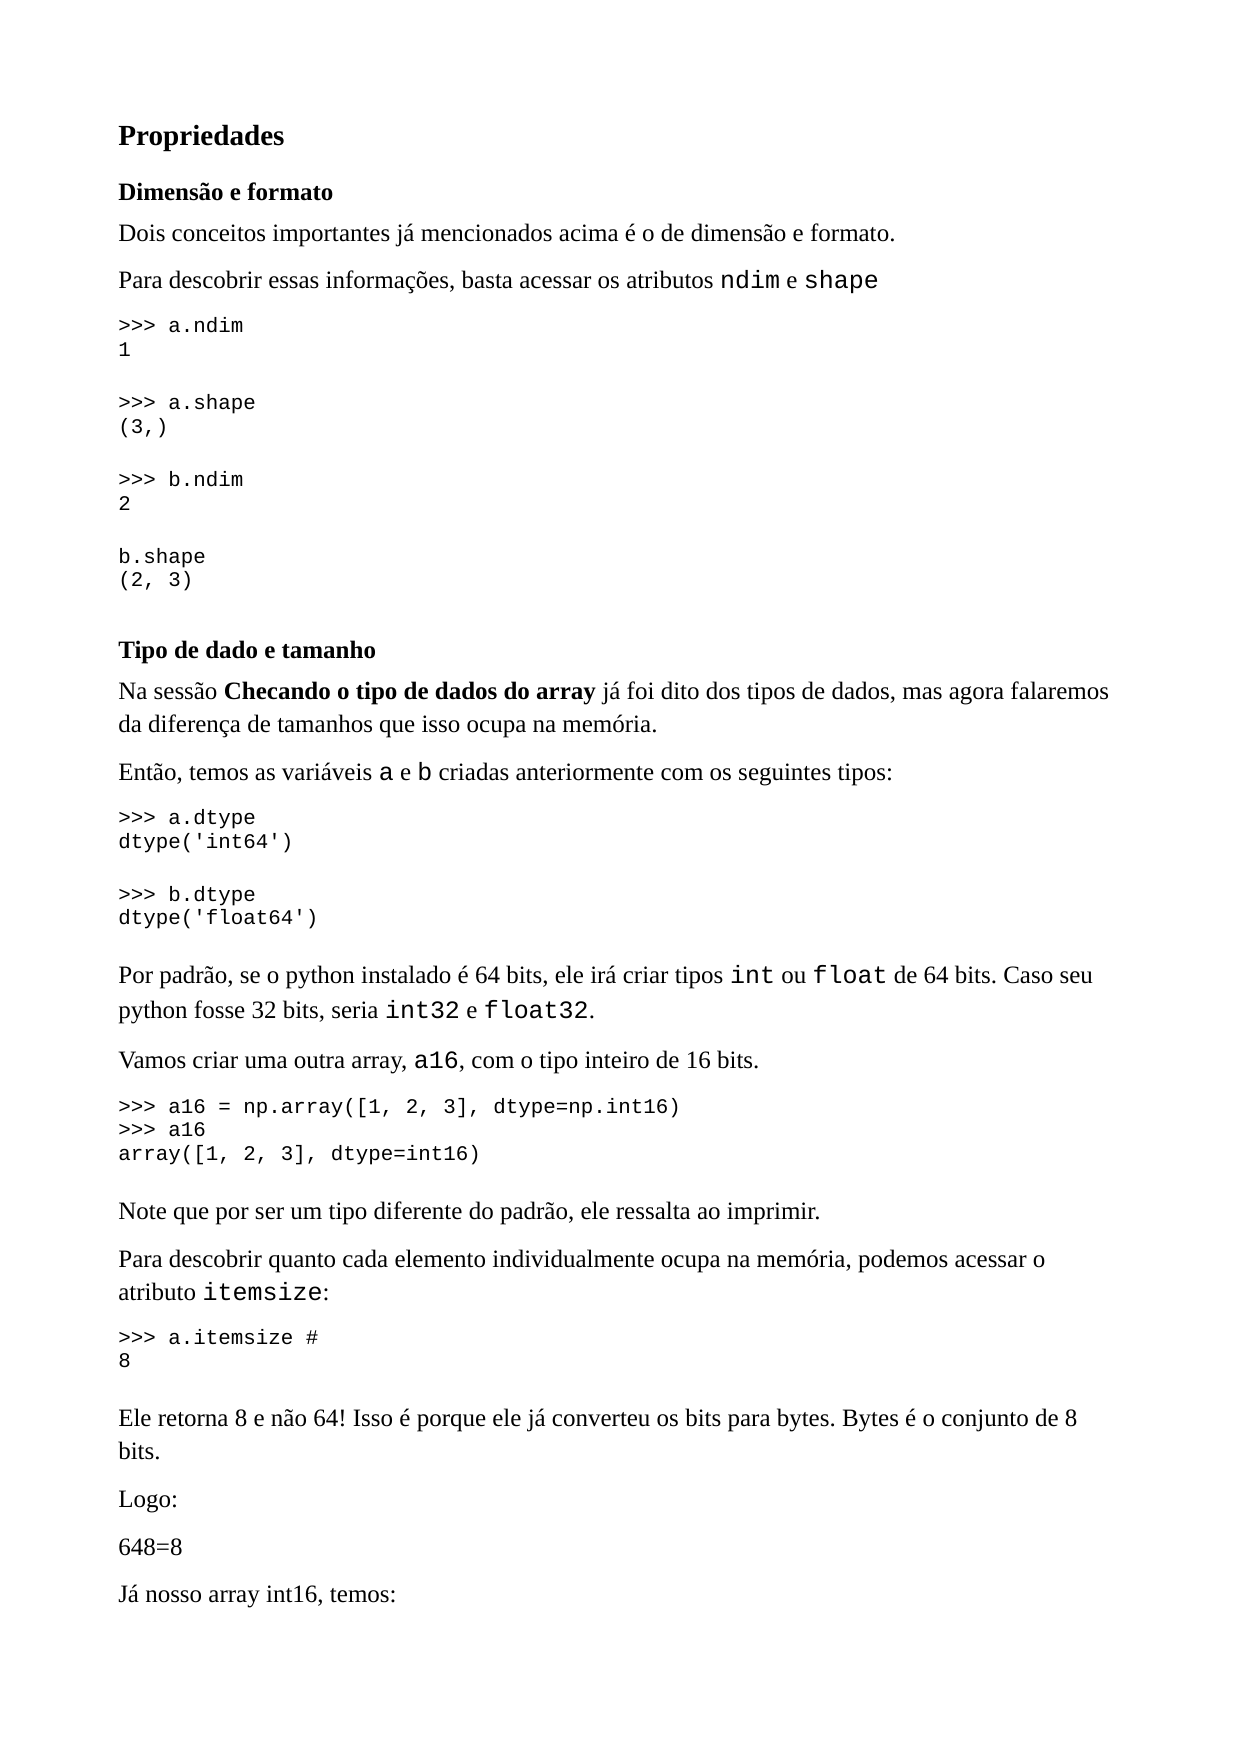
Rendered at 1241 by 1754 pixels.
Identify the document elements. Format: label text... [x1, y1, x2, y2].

text (2, 3) [118, 569, 1122, 593]
text dtype('float64') [118, 907, 1122, 931]
text >>> b.dtype [118, 884, 1122, 907]
text >>> a16 [118, 1119, 1122, 1143]
text Logo: [118, 1484, 1122, 1513]
text Por padrão, se o python instalado é 64 bits, ele irá criar tipos int ou float de 64 bits. Caso seu python fosse 32 bits, seria int32 e float32. [118, 961, 1122, 1026]
text >>> a.shape [118, 392, 1122, 416]
text >>> a.itemsize # [118, 1327, 1122, 1350]
text >>> a.dtype [118, 807, 1122, 831]
text Na sessão Checando o tipo de dados do array já foi dito dos tipos de dados, mas agora falaremos da diferença de tamanhos que isso ocupa na memória. [118, 676, 1122, 738]
text Ele retorna 8 e não 64! Isso é porque ele já converteu os bits para bytes. Bytes é o conjunto de 8 bits. [118, 1403, 1122, 1465]
text 8 [118, 1350, 1122, 1374]
subtitle Tipo de dado e tamanho [118, 635, 1122, 664]
text >>> b.ndim [118, 469, 1122, 493]
text >>> a16 = np.array([1, 2, 3], dtype=np.int16) [118, 1096, 1122, 1119]
text b.shape [118, 546, 1122, 569]
text >>> a.ndim [118, 316, 1122, 339]
text (3,) [118, 416, 1122, 439]
text Para descobrir quanto cada elemento individualmente ocupa na memória, podemos acessar o atributo itemsize: [118, 1244, 1122, 1307]
text Já nosso array int16, temos: [118, 1579, 1122, 1608]
text 648=8 [118, 1532, 1122, 1560]
text dtype('int64') [118, 831, 1122, 854]
text 1 [118, 339, 1122, 363]
text Para descobrir essas informações, basta acessar os atributos ndim e shape [118, 266, 1122, 296]
text Note que por ser um tipo diferente do padrão, ele ressalta ao imprimir. [118, 1196, 1122, 1225]
text Dois conceitos importantes já mencionados acima é o de dimensão e formato. [118, 218, 1122, 247]
text Vamos criar uma outra array, a16, com o tipo inteiro de 16 bits. [118, 1046, 1122, 1076]
text Então, temos as variáveis a e b criadas anteriormente com os seguintes tipos: [118, 757, 1122, 788]
text array([1, 2, 3], dtype=int16) [118, 1143, 1122, 1167]
subtitle Propriedades [118, 118, 1122, 152]
subtitle Dimensão e formato [118, 177, 1122, 205]
text 2 [118, 493, 1122, 516]
